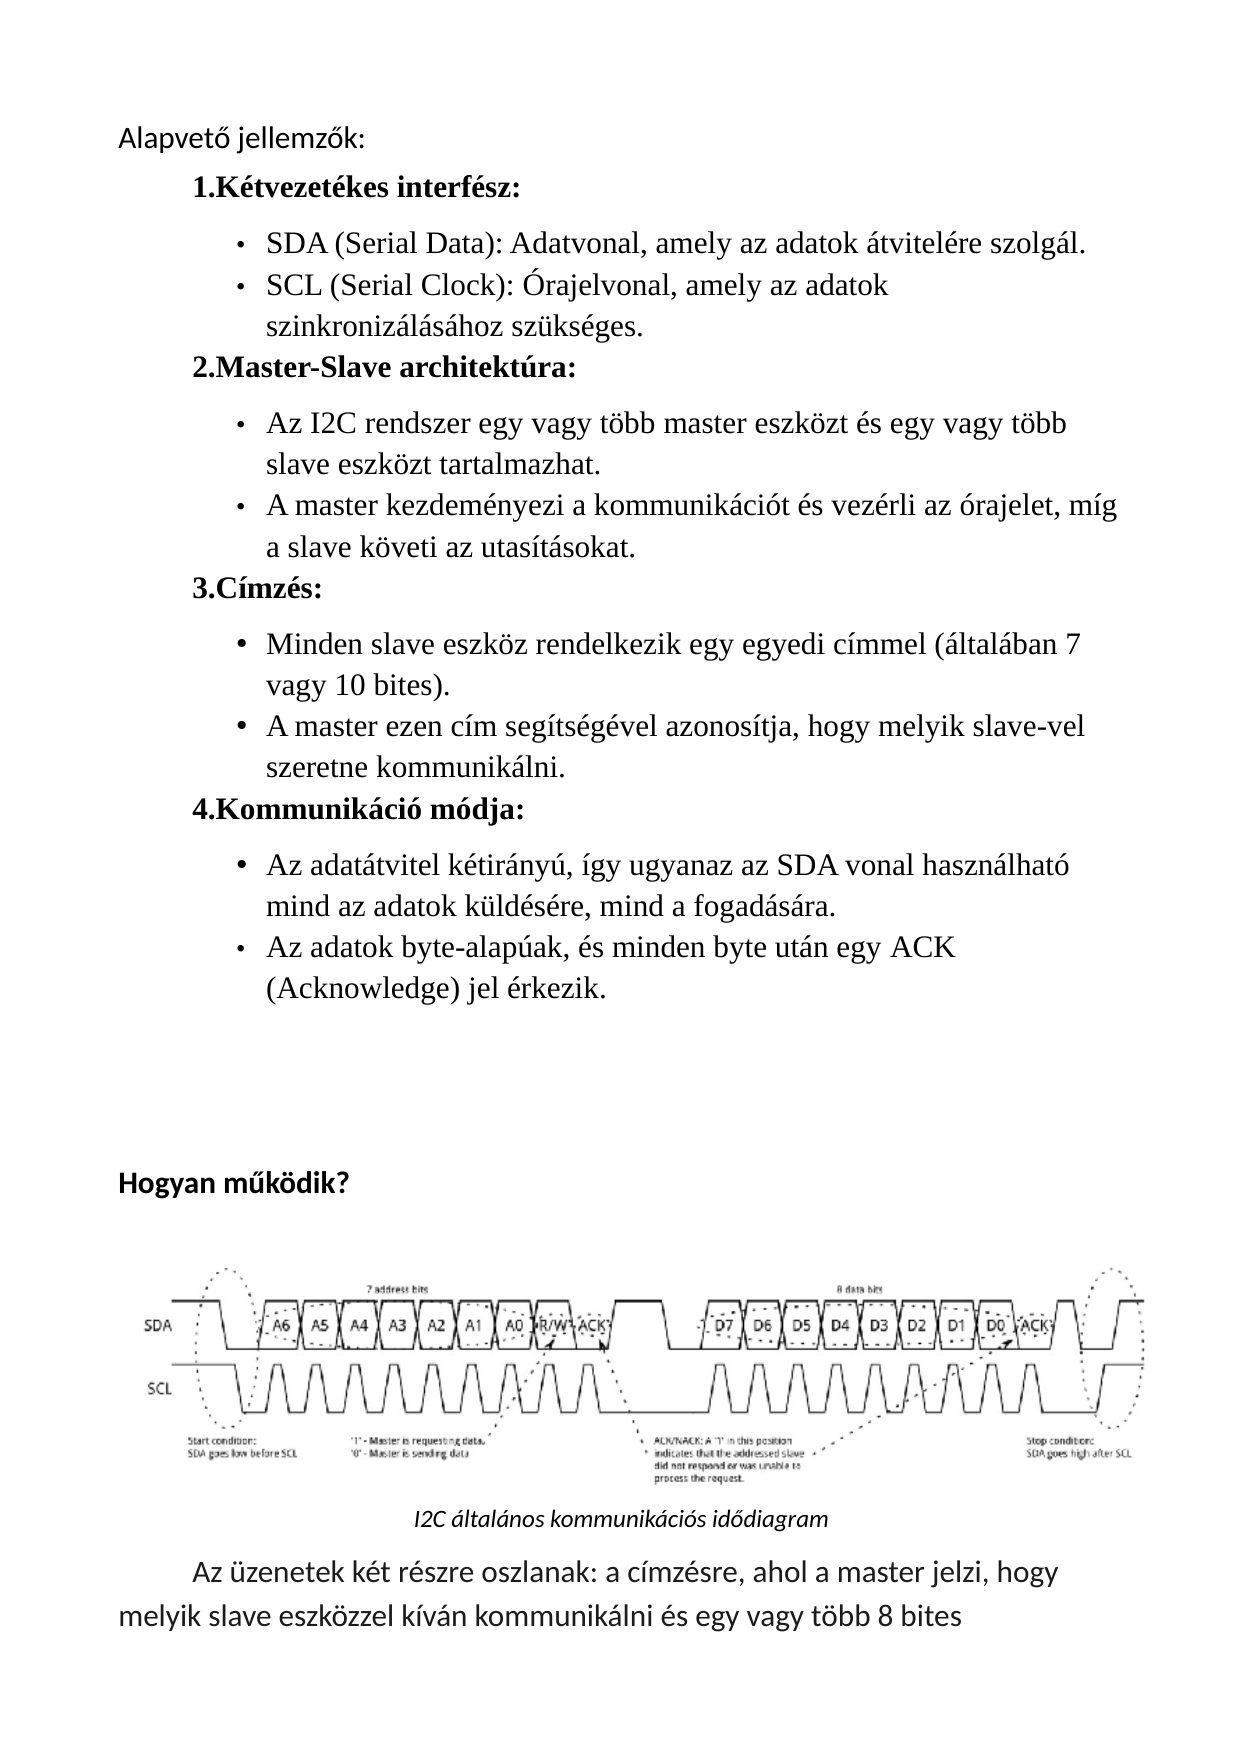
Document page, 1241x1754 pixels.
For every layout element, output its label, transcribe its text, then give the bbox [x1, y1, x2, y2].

list Minden slave eszköz rendelkezik egy egyedi címmel (általában 7 vagy 10 bites). [236, 625, 1122, 702]
list SCL (Serial Clock): Órajelvonal, amely az adatok szinkronizálásához szükséges. [236, 266, 1122, 343]
list 4.Kommunikáció módja: [162, 790, 1122, 826]
list [384, 1247, 1122, 1264]
list Az adatátvitel kétirányú, így ugyanaz az SDA vonal használható mind az adatok küldésére, mind a fogadására. [236, 846, 1122, 923]
list Az adatok byte-alapúak, és minden byte után egy ACK (Acknowledge) jel érkezik. [236, 928, 1122, 1006]
list A master kezdeményezi a kommunikációt és vezérli az órajelet, míg a slave követi az utasításokat. [236, 487, 1122, 564]
list Az I2C rendszer egy vagy több master eszközt és egy vagy több slave eszközt tartalmazhat. [236, 404, 1122, 481]
subtitle Hogyan működik? [118, 1163, 1122, 1202]
list 2.Master-Slave architektúra: [162, 348, 1122, 384]
text Az üzenetek két részre oszlanak: a címzésre, ahol a master jelzi, hogy melyik slave eszközzel kíván kommunikálni és egy vagy több 8 bites [118, 1552, 1122, 1634]
list 3.Címzés: [162, 569, 1122, 605]
list I2C általános kommunikációs idődiagram [384, 1495, 1122, 1533]
list A master ezen cím segítségével azonosítja, hogy melyik slave-vel szeretne kommunikálni. [236, 707, 1122, 785]
subtitle Alapvető jellemzők: [118, 118, 1122, 156]
list 1.Kétvezetékes interfész: [162, 169, 1122, 205]
picture [137, 1264, 1147, 1495]
list SDA (Serial Data): Adatvonal, amely az adatok átvitelére szolgál. [236, 224, 1122, 261]
